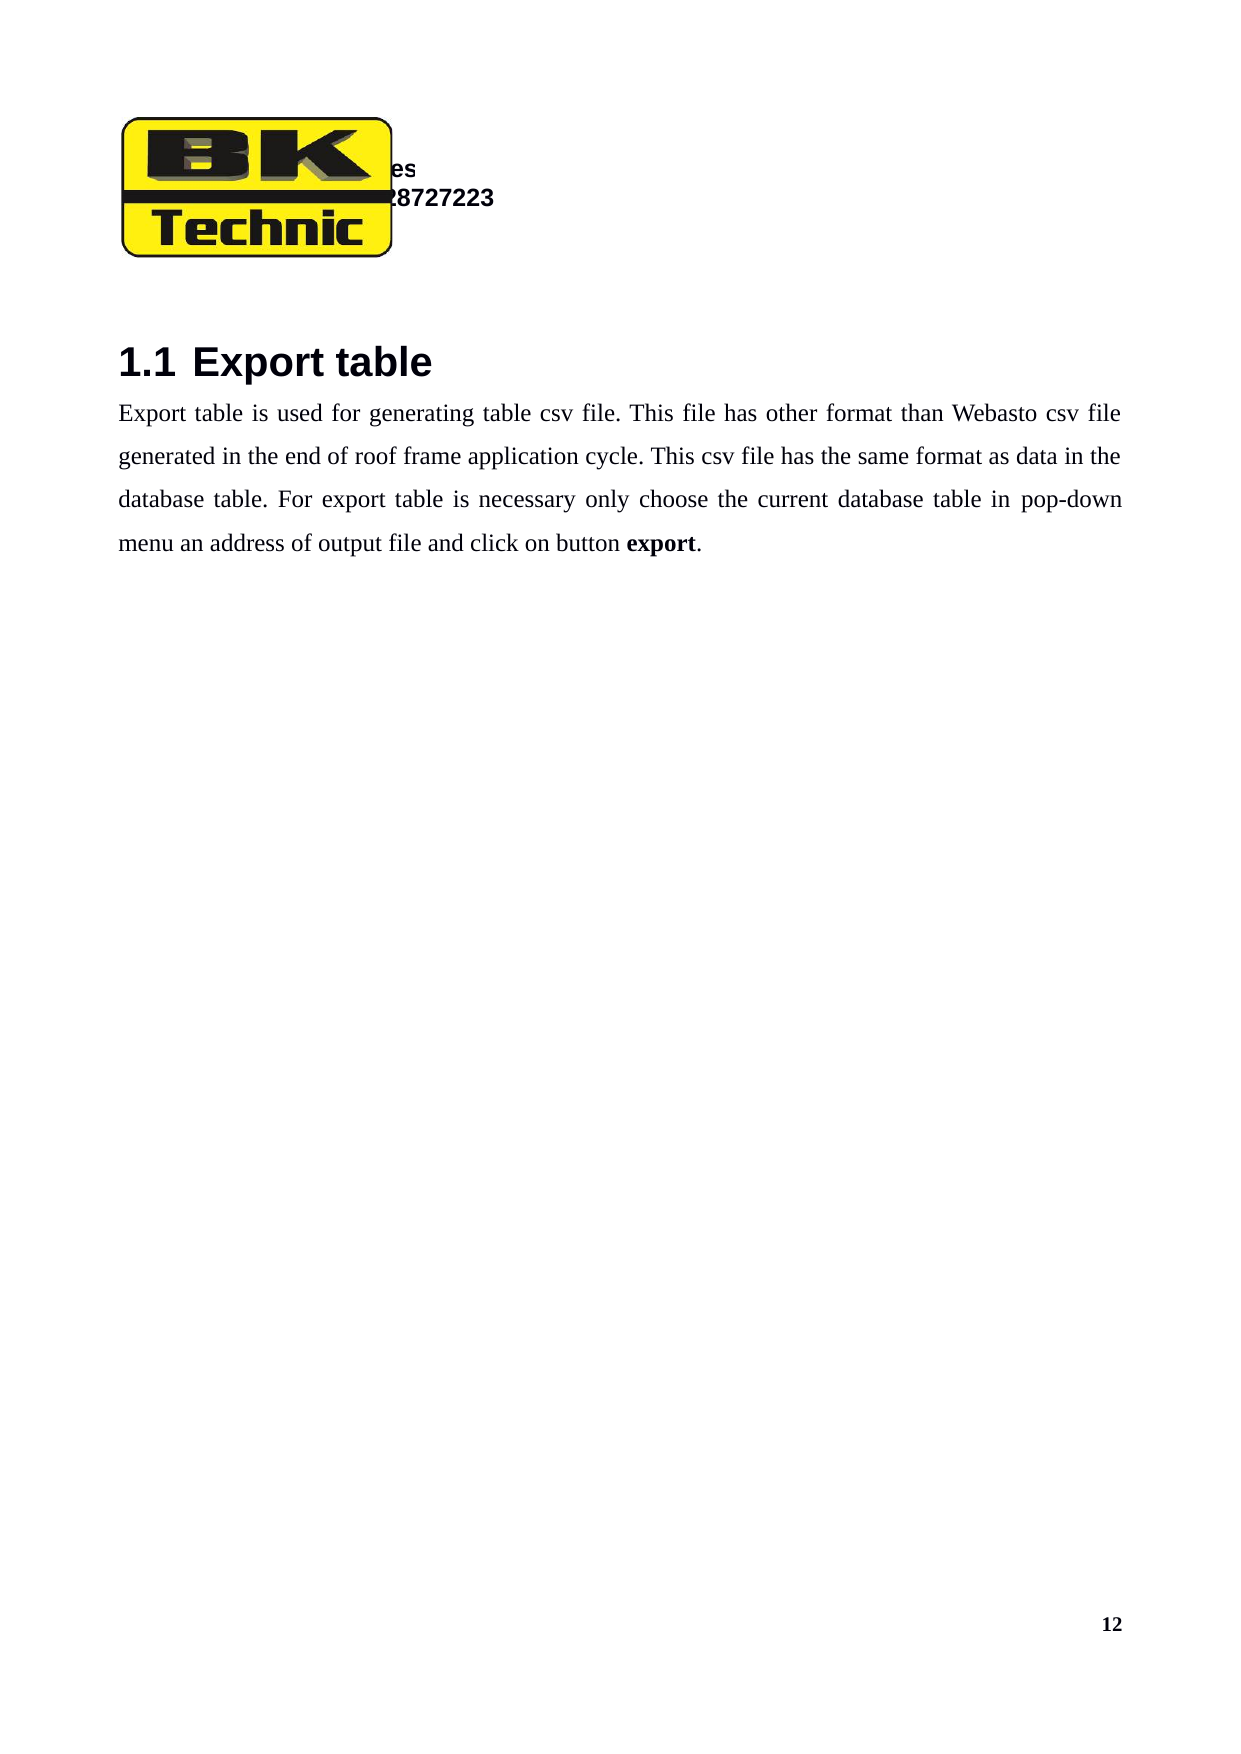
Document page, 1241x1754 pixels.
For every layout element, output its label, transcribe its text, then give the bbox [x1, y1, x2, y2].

text Export table is used for generating table csv file. This file has other format than Webasto csv file generated in the end of roof frame application cycle. This csv file has the same format as data in the database table. For export table is necessary only choose the current database table in pop-down menu an address of output file and click on button export. [118, 398, 1122, 556]
picture [121, 117, 393, 258]
subtitle Export table [118, 338, 1122, 386]
